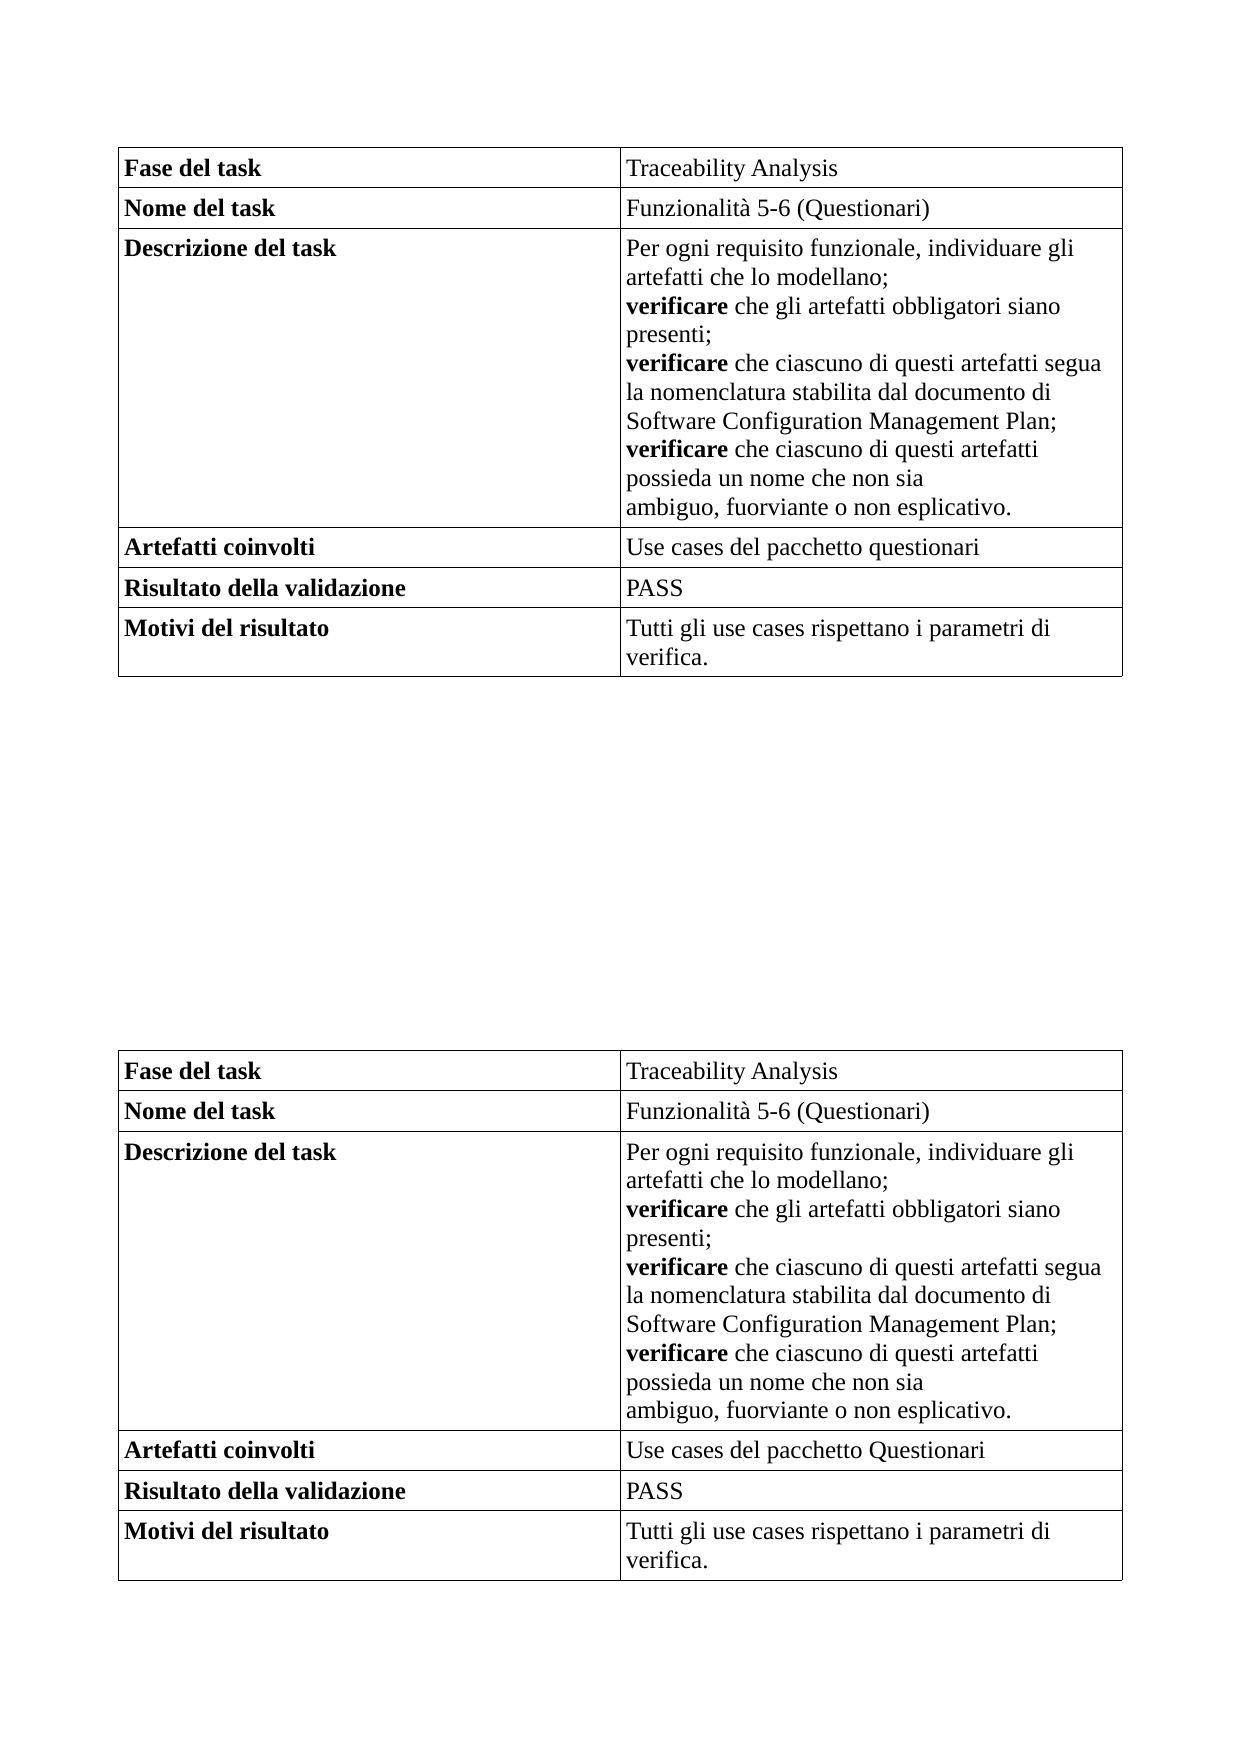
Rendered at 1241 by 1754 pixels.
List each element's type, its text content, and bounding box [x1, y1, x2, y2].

table_cell Funzionalità 5-6 (Questionari) [621, 188, 1122, 227]
table_cell Artefatti coinvolti [119, 528, 620, 567]
table_header Fase del task [119, 148, 620, 187]
table_cell Tutti gli use cases rispettano i parametri di verifica. [621, 608, 1122, 676]
table_cell Per ogni requisito funzionale, individuare gli artefatti che lo modellano; verificare che gli artefatti obbligatori siano presenti; verificare che ciascuno di questi artefatti segua la nomenclatura stabilita dal documento di Software Configuration Management Plan; verificare che ciascuno di questi artefatti possieda un nome che non sia ambiguo, fuorviante o non esplicativo. [621, 229, 1122, 527]
table_cell Nome del task [119, 188, 620, 227]
table_header Fase del task [119, 1051, 620, 1090]
table_cell Funzionalità 5-6 (Questionari) [621, 1091, 1122, 1131]
table_cell Motivi del risultato [119, 608, 620, 676]
table_cell Use cases del pacchetto Questionari [621, 1431, 1122, 1470]
table_cell Nome del task [119, 1091, 620, 1131]
table_cell Use cases del pacchetto questionari [621, 528, 1122, 567]
table_cell Descrizione del task [119, 1132, 620, 1430]
table_cell Descrizione del task [119, 229, 620, 527]
table_cell Risultato della validazione [119, 568, 620, 607]
table_cell PASS [621, 568, 1122, 607]
table_cell Risultato della validazione [119, 1471, 620, 1510]
table_cell PASS [621, 1471, 1122, 1510]
table_cell Motivi del risultato [119, 1511, 620, 1579]
table_header Traceability Analysis [621, 148, 1122, 187]
table_cell Artefatti coinvolti [119, 1431, 620, 1470]
table_header Traceability Analysis [621, 1051, 1122, 1090]
table_cell Tutti gli use cases rispettano i parametri di verifica. [621, 1511, 1122, 1579]
table_cell Per ogni requisito funzionale, individuare gli artefatti che lo modellano; verificare che gli artefatti obbligatori siano presenti; verificare che ciascuno di questi artefatti segua la nomenclatura stabilita dal documento di Software Configuration Management Plan; verificare che ciascuno di questi artefatti possieda un nome che non sia ambiguo, fuorviante o non esplicativo. [621, 1132, 1122, 1430]
